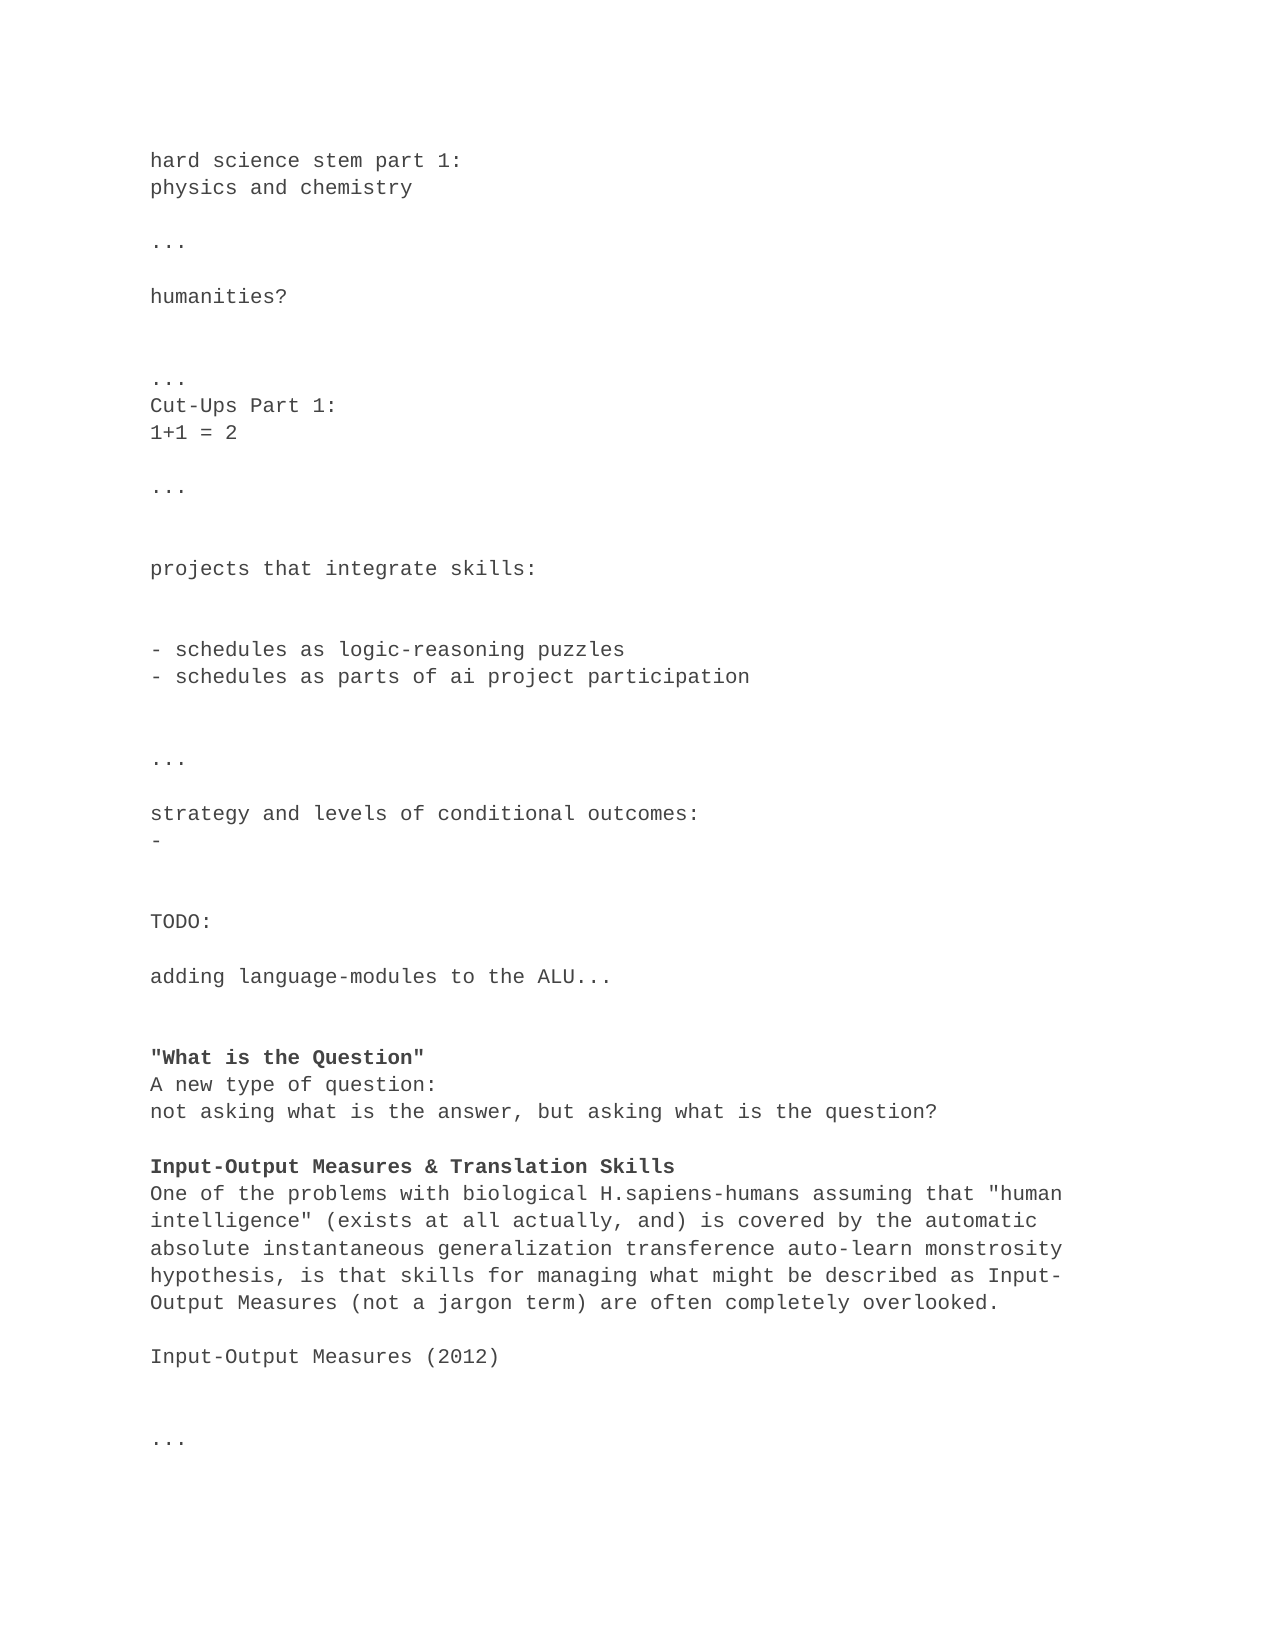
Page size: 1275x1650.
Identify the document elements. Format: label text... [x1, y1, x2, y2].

text ... [150, 367, 1125, 391]
text physics and chemistry [150, 177, 1125, 201]
text hard science stem part 1: [150, 150, 1125, 174]
text humanities? [150, 286, 1125, 309]
text 1+1 = 2 [150, 422, 1125, 446]
text ... [150, 1428, 1125, 1451]
text adding language-modules to the ALU... [150, 966, 1125, 989]
text - schedules as parts of ai project participation [150, 667, 1125, 690]
text projects that integrate skills: [150, 558, 1125, 581]
text ... [150, 748, 1125, 772]
text ... [150, 232, 1125, 255]
text not asking what is the answer, but asking what is the question? [150, 1102, 1125, 1125]
text Cut-Ups Part 1: [150, 395, 1125, 418]
text - [150, 830, 1125, 853]
text Input-Output Measures & Translation Skills [150, 1156, 1125, 1179]
text Input-Output Measures (2012) [150, 1346, 1125, 1370]
text "What is the Question" [150, 1047, 1125, 1071]
text ... [150, 476, 1125, 500]
text A new type of question: [150, 1074, 1125, 1098]
text strategy and levels of conditional outcomes: [150, 802, 1125, 826]
text - schedules as logic-reasoning puzzles [150, 639, 1125, 663]
text TODO: [150, 911, 1125, 935]
text One of the problems with biological H.sapiens-humans assuming that "human intelligence" (exists at all actually, and) is covered by the automatic absolute instantaneous generalization transference auto-learn monstrosity hypothesis, is that skills for managing what might be described as Input-Output Measures (not a jargon term) are often completely overlooked. [150, 1183, 1125, 1316]
